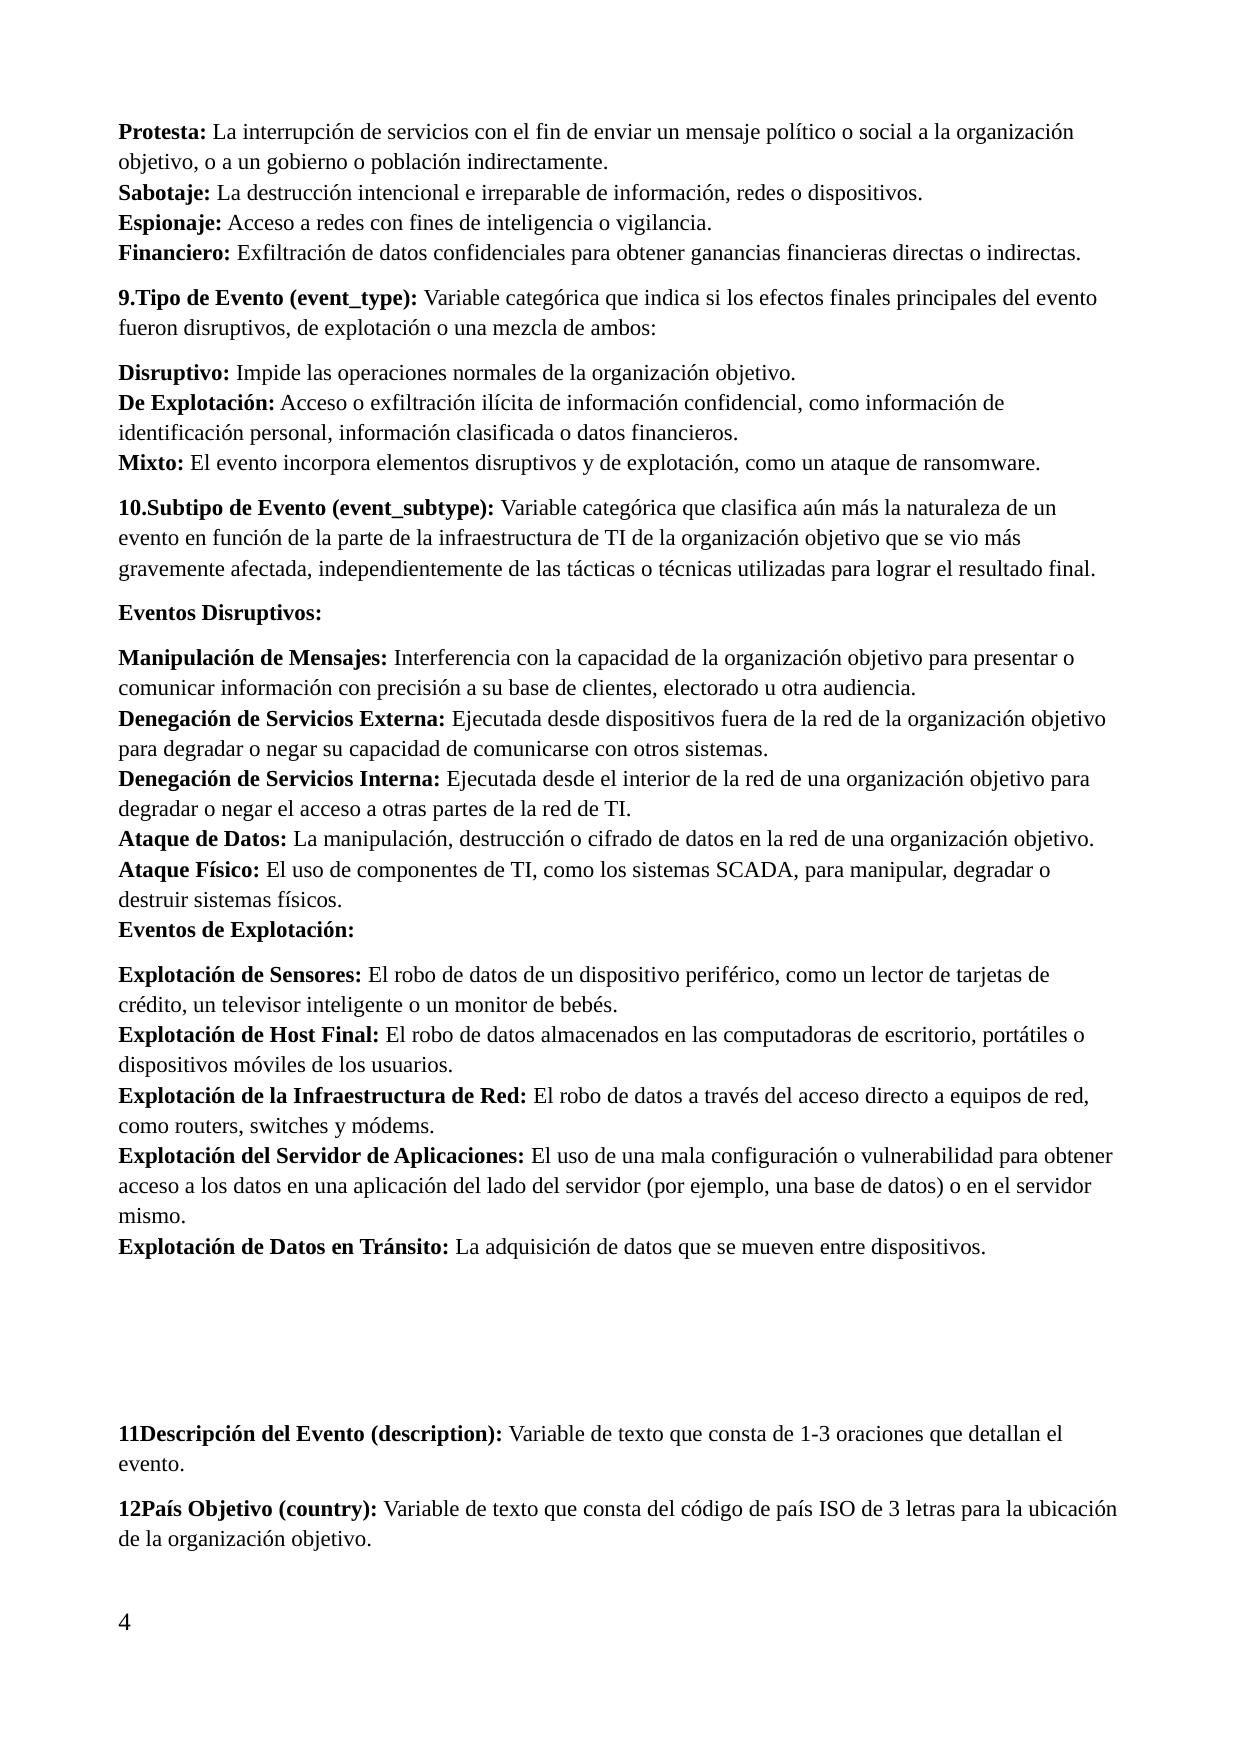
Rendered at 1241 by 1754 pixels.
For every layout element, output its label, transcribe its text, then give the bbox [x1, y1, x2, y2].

text 12País Objetivo (country): Variable de texto que consta del código de país ISO de 3 letras para la ubicación de la organización objetivo. [118, 1495, 1122, 1552]
text Denegación de Servicios Interna: Ejecutada desde el interior de la red de una organización objetivo para degradar o negar el acceso a otras partes de la red de TI. [118, 765, 1122, 822]
text Ataque Físico: El uso de componentes de TI, como los sistemas SCADA, para manipular, degradar o destruir sistemas físicos. [118, 856, 1122, 912]
text De Explotación: Acceso o exfiltración ilícita de información confidencial, como información de identificación personal, información clasificada o datos financieros. [118, 389, 1122, 446]
text 9.Tipo de Evento (event_type): Variable categórica que indica si los efectos finales principales del evento fueron disruptivos, de explotación o una mezcla de ambos: [118, 284, 1122, 340]
text Explotación de la Infraestructura de Red: El robo de datos a través del acceso directo a equipos de red, como routers, switches y módems. [118, 1082, 1122, 1138]
text Ataque de Datos: La manipulación, destrucción o cifrado de datos en la red de una organización objetivo. [118, 825, 1122, 852]
text Explotación del Servidor de Aplicaciones: El uso de una mala configuración o vulnerabilidad para obtener acceso a los datos en una aplicación del lado del servidor (por ejemplo, una base de datos) o en el servidor mismo. [118, 1142, 1122, 1229]
text 11Descripción del Evento (description): Variable de texto que consta de 1-3 oraciones que detallan el evento. [118, 1420, 1122, 1477]
text Denegación de Servicios Externa: Ejecutada desde dispositivos fuera de la red de la organización objetivo para degradar o negar su capacidad de comunicarse con otros sistemas. [118, 704, 1122, 761]
text Explotación de Datos en Tránsito: La adquisición de datos que se mueven entre dispositivos. [118, 1233, 1122, 1259]
text Disruptivo: Impide las operaciones normales de la organización objetivo. [118, 359, 1122, 385]
text Sabotaje: La destrucción intencional e irreparable de información, redes o dispositivos. [118, 178, 1122, 205]
text Protesta: La interrupción de servicios con el fin de enviar un mensaje político o social a la organización objetivo, o a un gobierno o población indirectamente. [118, 118, 1122, 175]
text 10.Subtipo de Evento (event_subtype): Variable categórica que clasifica aún más la naturaleza de un evento en función de la parte de la infraestructura de TI de la organización objetivo que se vio más gravemente afectada, independientemente de las tácticas o técnicas utilizadas para lograr el resultado final. [118, 494, 1122, 581]
text Mixto: El evento incorpora elementos disruptivos y de explotación, como un ataque de ransomware. [118, 449, 1122, 476]
text Explotación de Host Final: El robo de datos almacenados en las computadoras de escritorio, portátiles o dispositivos móviles de los usuarios. [118, 1021, 1122, 1078]
text Financiero: Exfiltración de datos confidenciales para obtener ganancias financieras directas o indirectas. [118, 239, 1122, 265]
text Eventos Disruptivos: [118, 599, 1122, 626]
text Manipulación de Mensajes: Interferencia con la capacidad de la organización objetivo para presentar o comunicar información con precisión a su base de clientes, electorado u otra audiencia. [118, 644, 1122, 701]
text Espionaje: Acceso a redes con fines de inteligencia o vigilancia. [118, 209, 1122, 235]
text Eventos de Explotación: [118, 916, 1122, 942]
text Explotación de Sensores: El robo de datos de un dispositivo periférico, como un lector de tarjetas de crédito, un televisor inteligente o un monitor de bebés. [118, 961, 1122, 1017]
